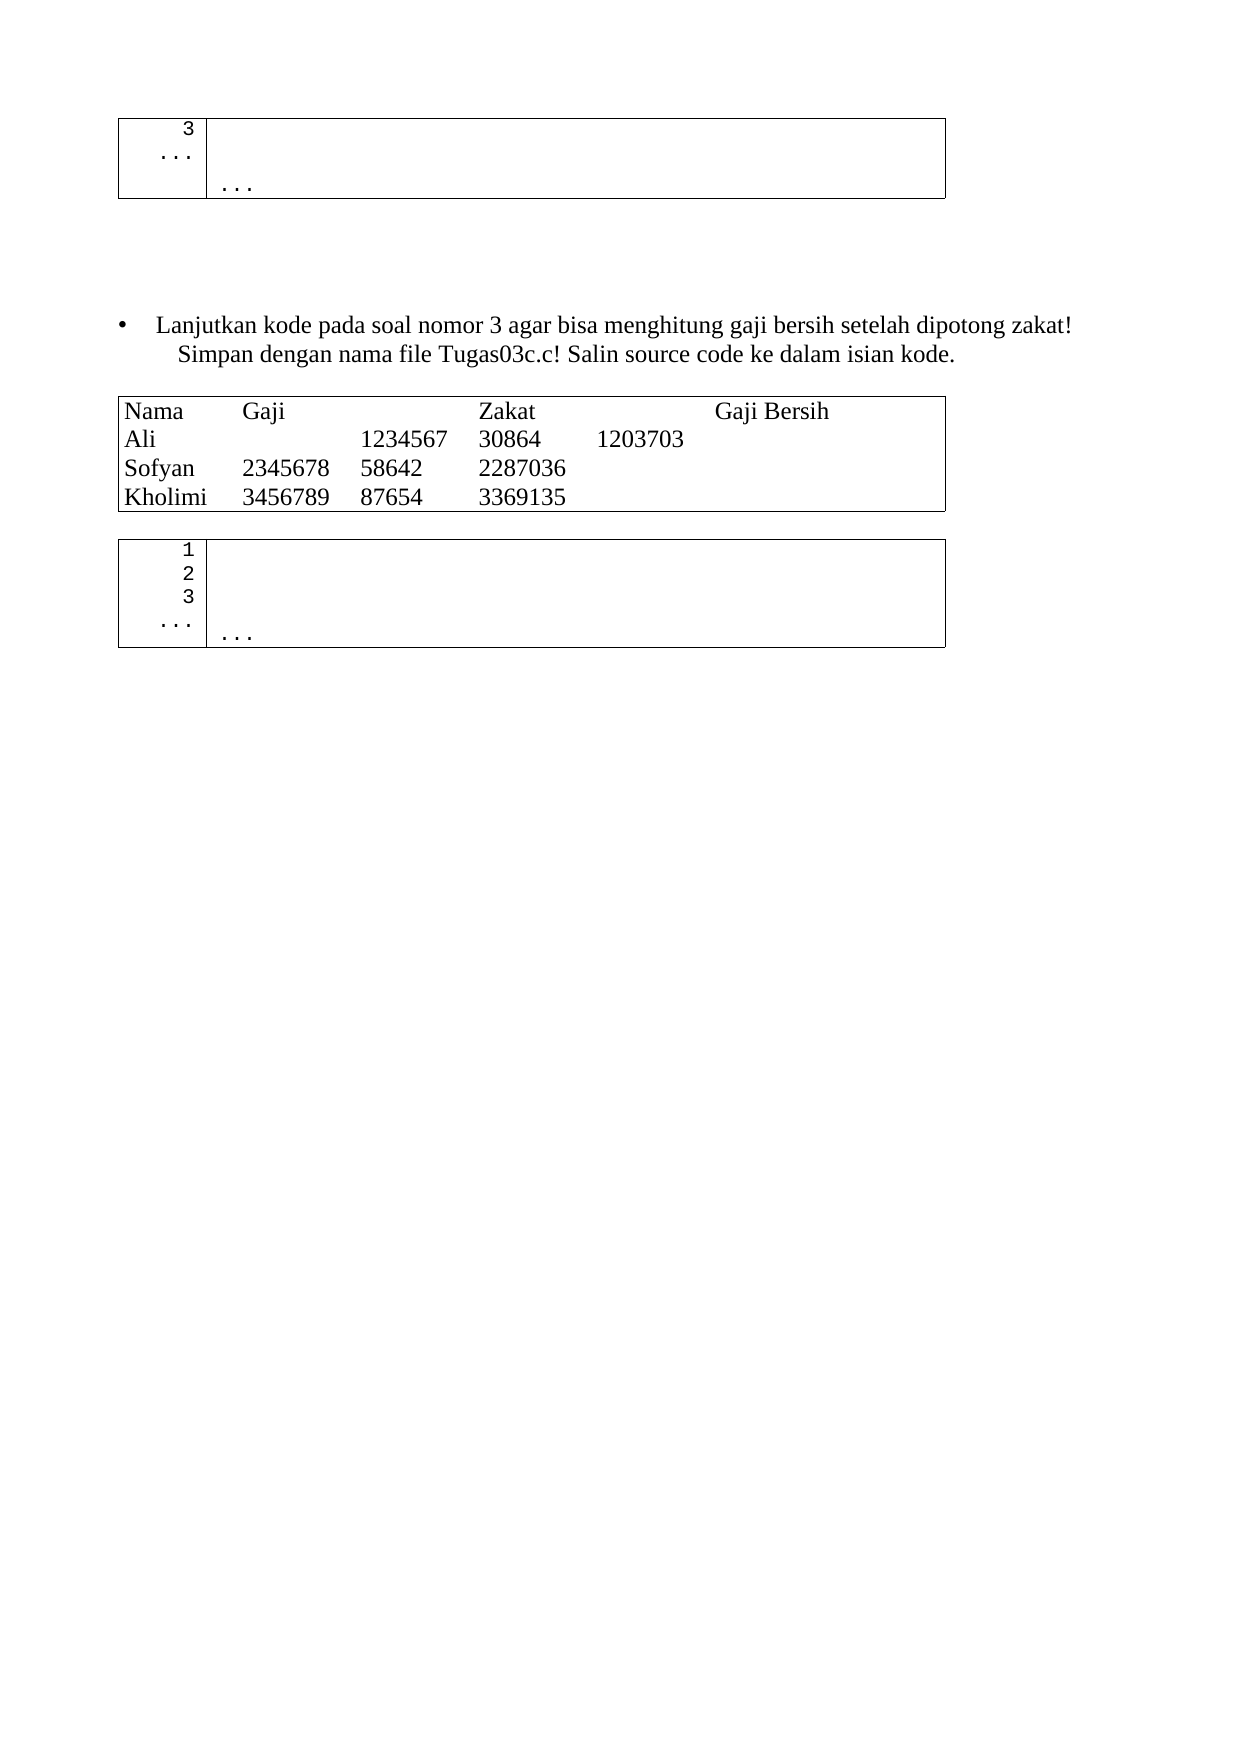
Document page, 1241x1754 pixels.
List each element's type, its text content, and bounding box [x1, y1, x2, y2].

table_header ... [207, 540, 945, 647]
table_header ... [207, 119, 945, 198]
table_header 1 2 3 ... [119, 540, 206, 647]
table_header Nama Gaji Zakat Gaji Bersih Ali 1234567 30864 1203703 Sofyan 2345678 58642 2287036 Kholimi 3456789 87654 3369135 [119, 397, 945, 511]
list Lanjutkan kode pada soal nomor 3 agar bisa menghitung gaji bersih setelah dipotong zakat! Simpan dengan nama file Tugas03c.c! Salin source code ke dalam isian kode. [118, 310, 1122, 368]
table_header 3 ... [119, 119, 206, 198]
